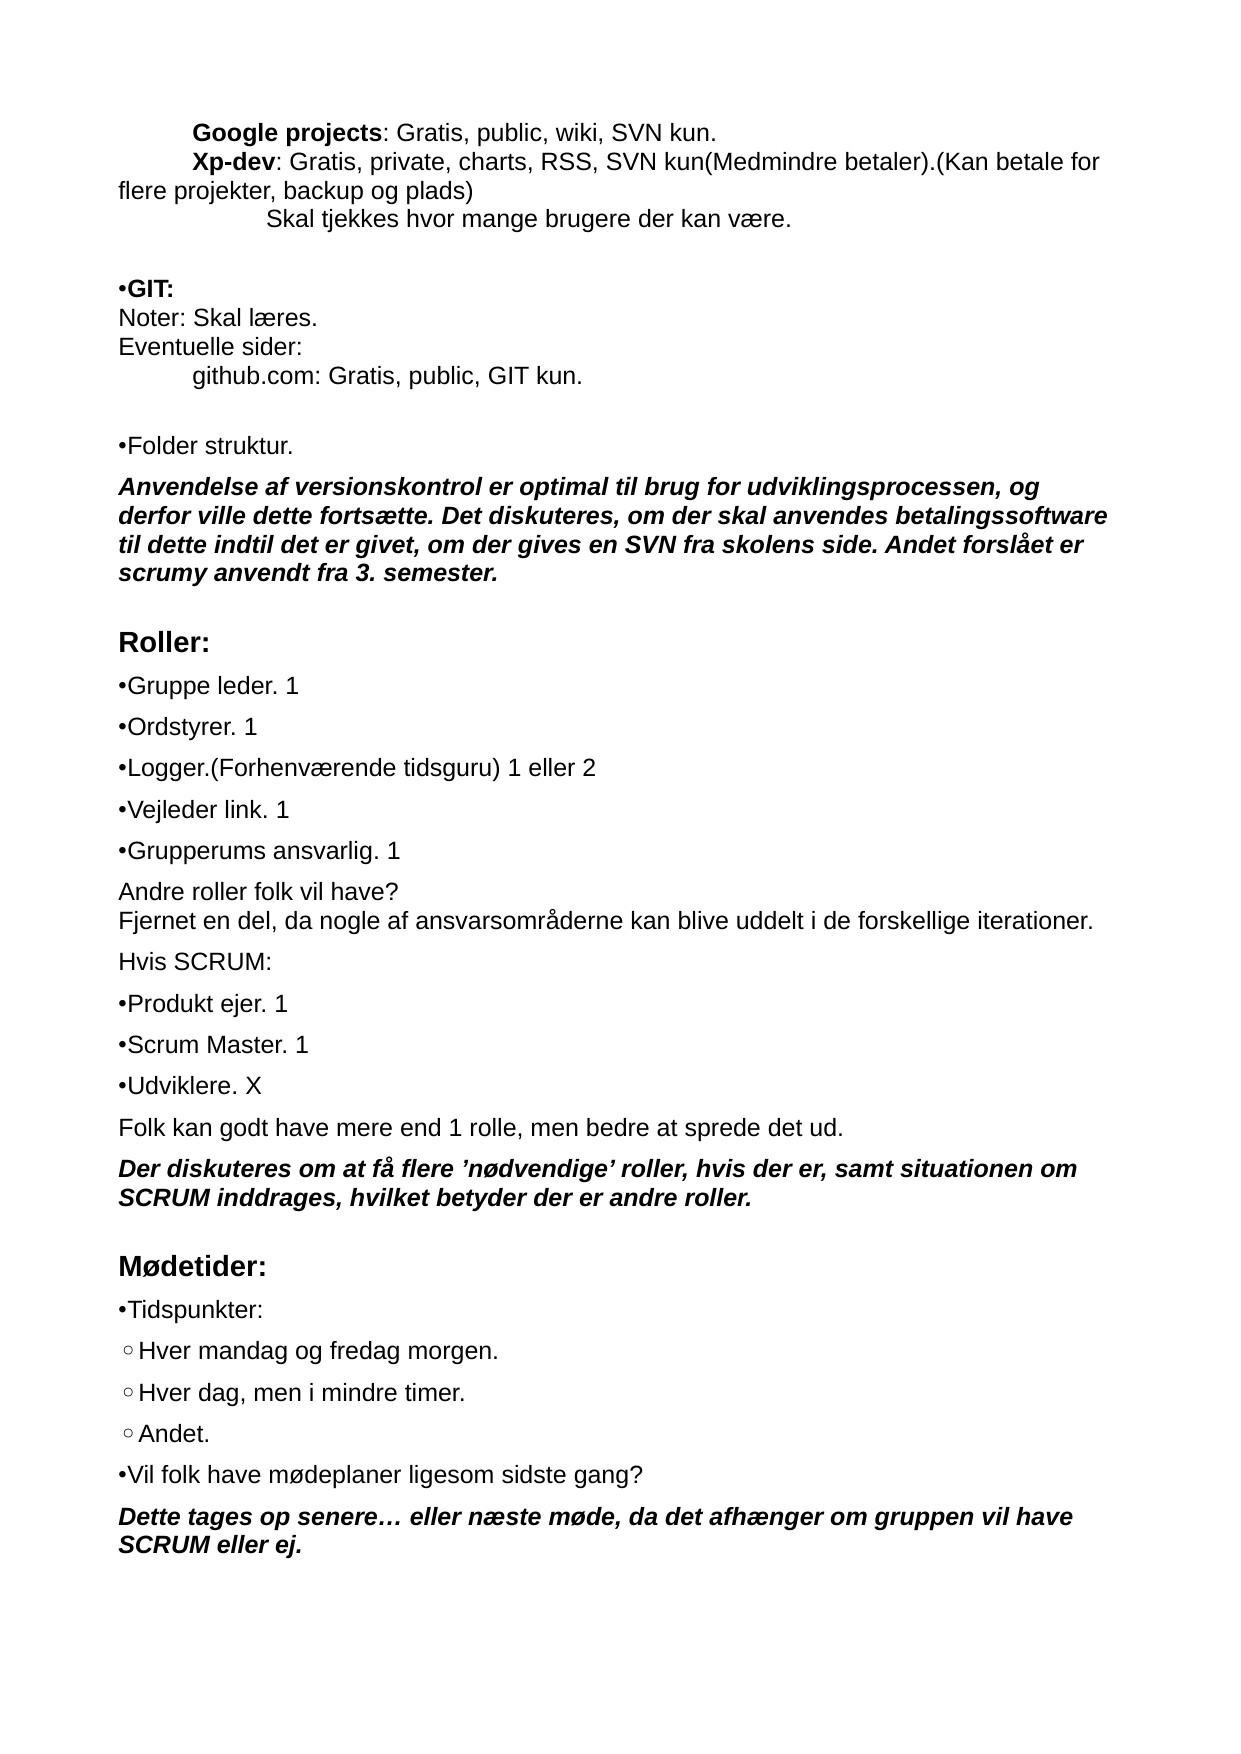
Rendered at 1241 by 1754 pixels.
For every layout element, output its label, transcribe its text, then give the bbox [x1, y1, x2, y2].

list Tidspunkter: [118, 1295, 1122, 1324]
list Udviklere. X [118, 1071, 1122, 1100]
list Hver mandag og fredag morgen. [118, 1336, 1122, 1365]
list Andet. [118, 1419, 1122, 1448]
list Gruppe leder. 1 [118, 671, 1122, 699]
text Dette tages op senere… eller næste møde, da det afhænger om gruppen vil have SCRUM eller ej. [118, 1502, 1122, 1559]
list Ordstyrer. 1 [118, 712, 1122, 741]
list GIT: Noter: Skal læres. Eventuelle sider: github.com: Gratis, public, GIT kun. [118, 274, 1122, 418]
list Vil folk have mødeplaner ligesom sidste gang? [118, 1460, 1122, 1489]
list Scrum Master. 1 [118, 1030, 1122, 1059]
text Der diskuteres om at få flere ’nødvendige’ roller, hvis der er, samt situationen om SCRUM inddrages, hvilket betyder der er andre roller. [118, 1154, 1122, 1211]
list Vejleder link. 1 [118, 795, 1122, 823]
text Folk kan godt have mere end 1 rolle, men bedre at sprede det ud. [118, 1113, 1122, 1141]
list Produkt ejer. 1 [118, 989, 1122, 1017]
text Anvendelse af versionskontrol er optimal til brug for udviklingsprocessen, og derfor ville dette fortsætte. Det diskuteres, om der skal anvendes betalingssoftware til dette indtil det er givet, om der gives en SVN fra skolens side. Andet forslået er scrumy anvendt fra 3. semester. [118, 472, 1122, 587]
subtitle Roller: [118, 624, 1122, 658]
list Logger.(Forhenværende tidsguru) 1 eller 2 [118, 753, 1122, 782]
list Grupperums ansvarlig. 1 [118, 836, 1122, 865]
text Andre roller folk vil have? Fjernet en del, da nogle af ansvarsområderne kan blive uddelt i de forskellige iterationer. [118, 877, 1122, 935]
text Hvis SCRUM: [118, 947, 1122, 976]
subtitle Mødetider: [118, 1249, 1122, 1282]
list Google projects: Gratis, public, wiki, SVN kun. Xp-dev: Gratis, private, charts, RSS, SVN kun(Medmindre betaler).(Kan betale for flere projekter, backup og plads) Skal tjekkes hvor mange brugere der kan være. [118, 118, 1122, 262]
list Hver dag, men i mindre timer. [118, 1378, 1122, 1407]
list Folder struktur. [118, 431, 1122, 459]
